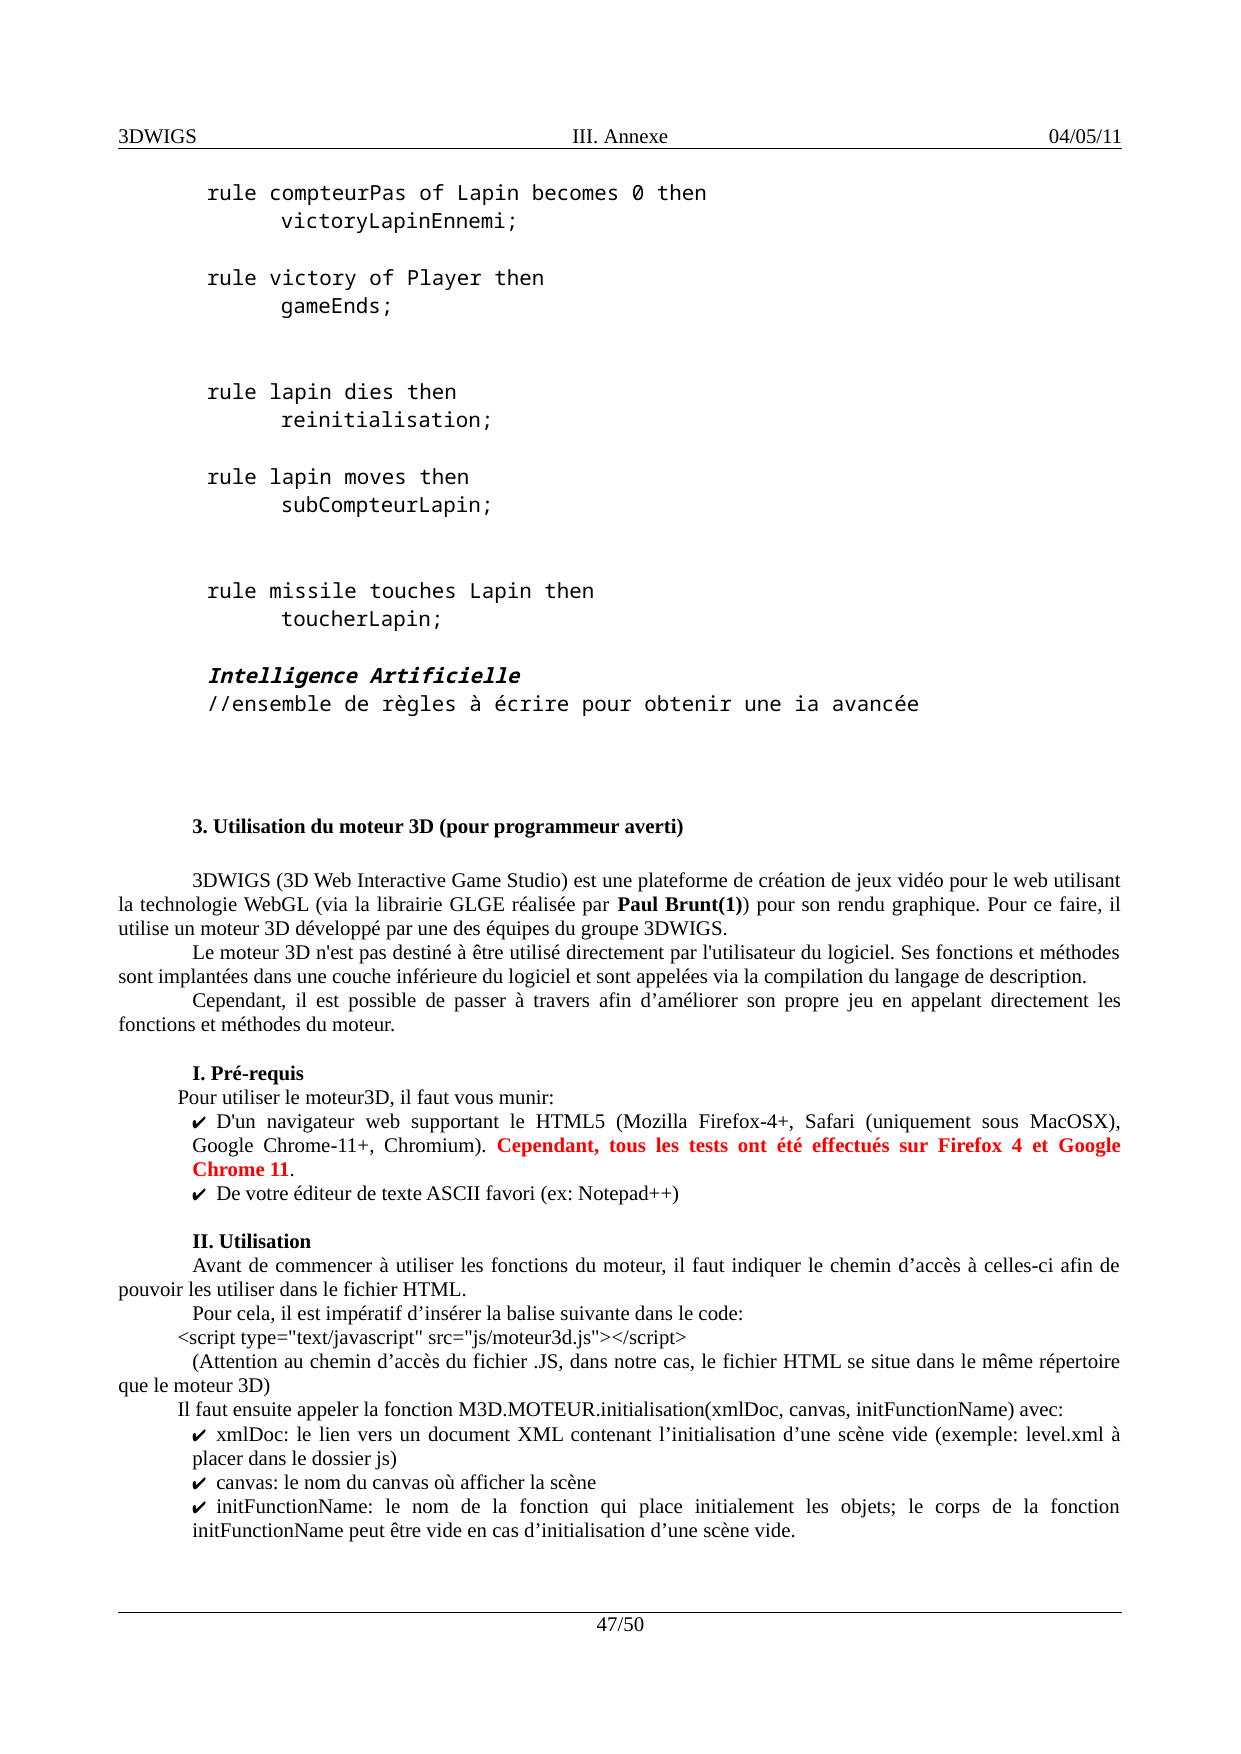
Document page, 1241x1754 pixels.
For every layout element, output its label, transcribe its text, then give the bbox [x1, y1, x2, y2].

list initFunctionName: le nom de la fonction qui place initialement les objets; le corps de la fonction initFunctionName peut être vide en cas d’initialisation d’une scène vide. [192, 1494, 1122, 1542]
list xmlDoc: le lien vers un document XML contenant l’initialisation d’une scène vide (exemple: level.xml à placer dans le dossier js) [192, 1421, 1122, 1469]
text I. Pré-requis [118, 1061, 1122, 1084]
text <script type="text/javascript" src="js/moteur3d.js"></script> [118, 1325, 1122, 1349]
text Pour utiliser le moteur3D, il faut vous munir: [118, 1084, 1122, 1109]
text II. Utilisation [118, 1229, 1122, 1253]
list canvas: le nom du canvas où afficher la scène [192, 1469, 1122, 1494]
text Pour cela, il est impératif d’insérer la balise suivante dans le code: [118, 1301, 1122, 1325]
text Cependant, il est possible de passer à travers afin d’améliorer son propre jeu en appelant directement les fonctions et méthodes du moteur. [118, 988, 1122, 1036]
list D'un navigateur web supportant le HTML5 (Mozilla Firefox-4+, Safari (uniquement sous MacOSX), Google Chrome-11+, Chromium). Cependant, tous les tests ont été effectués sur Firefox 4 et Google Chrome 11. [192, 1109, 1122, 1181]
text Le moteur 3D n'est pas destiné à être utilisé directement par l'utilisateur du logiciel. Ses fonctions et méthodes sont implantées dans une couche inférieure du logiciel et sont appelées via la compilation du langage de description. [118, 940, 1122, 988]
text Avant de commencer à utiliser les fonctions du moteur, il faut indiquer le chemin d’accès à celles-ci afin de pouvoir les utiliser dans le fichier HTML. [118, 1253, 1122, 1301]
text 3DWIGS (3D Web Interactive Game Studio) est une plateforme de création de jeux vidéo pour le web utilisant la technologie WebGL (via la librairie GLGE réalisée par Paul Brunt(1)) pour son rendu graphique. Pour ce faire, il utilise un moteur 3D développé par une des équipes du groupe 3DWIGS. [118, 868, 1122, 940]
text rule compteurPas of Lapin becomes 0 then victoryLapinEnnemi; rule victory of Player then gameEnds; rule lapin dies then reinitialisation; rule lapin moves then subCompteurLapin; rule missile touches Lapin then toucherLapin; Intelligence Artificielle //ensemble de règles à écrire pour obtenir une ia avancée [207, 178, 1122, 718]
text Il faut ensuite appeler la fonction M3D.MOTEUR.initialisation(xmlDoc, canvas, initFunctionName) avec: [118, 1397, 1122, 1421]
text 3. Utilisation du moteur 3D (pour programmeur averti) [118, 814, 1122, 838]
list De votre éditeur de texte ASCII favori (ex: Notepad++) [192, 1181, 1122, 1205]
text (Attention au chemin d’accès du fichier .JS, dans notre cas, le fichier HTML se situe dans le même répertoire que le moteur 3D) [118, 1349, 1122, 1397]
